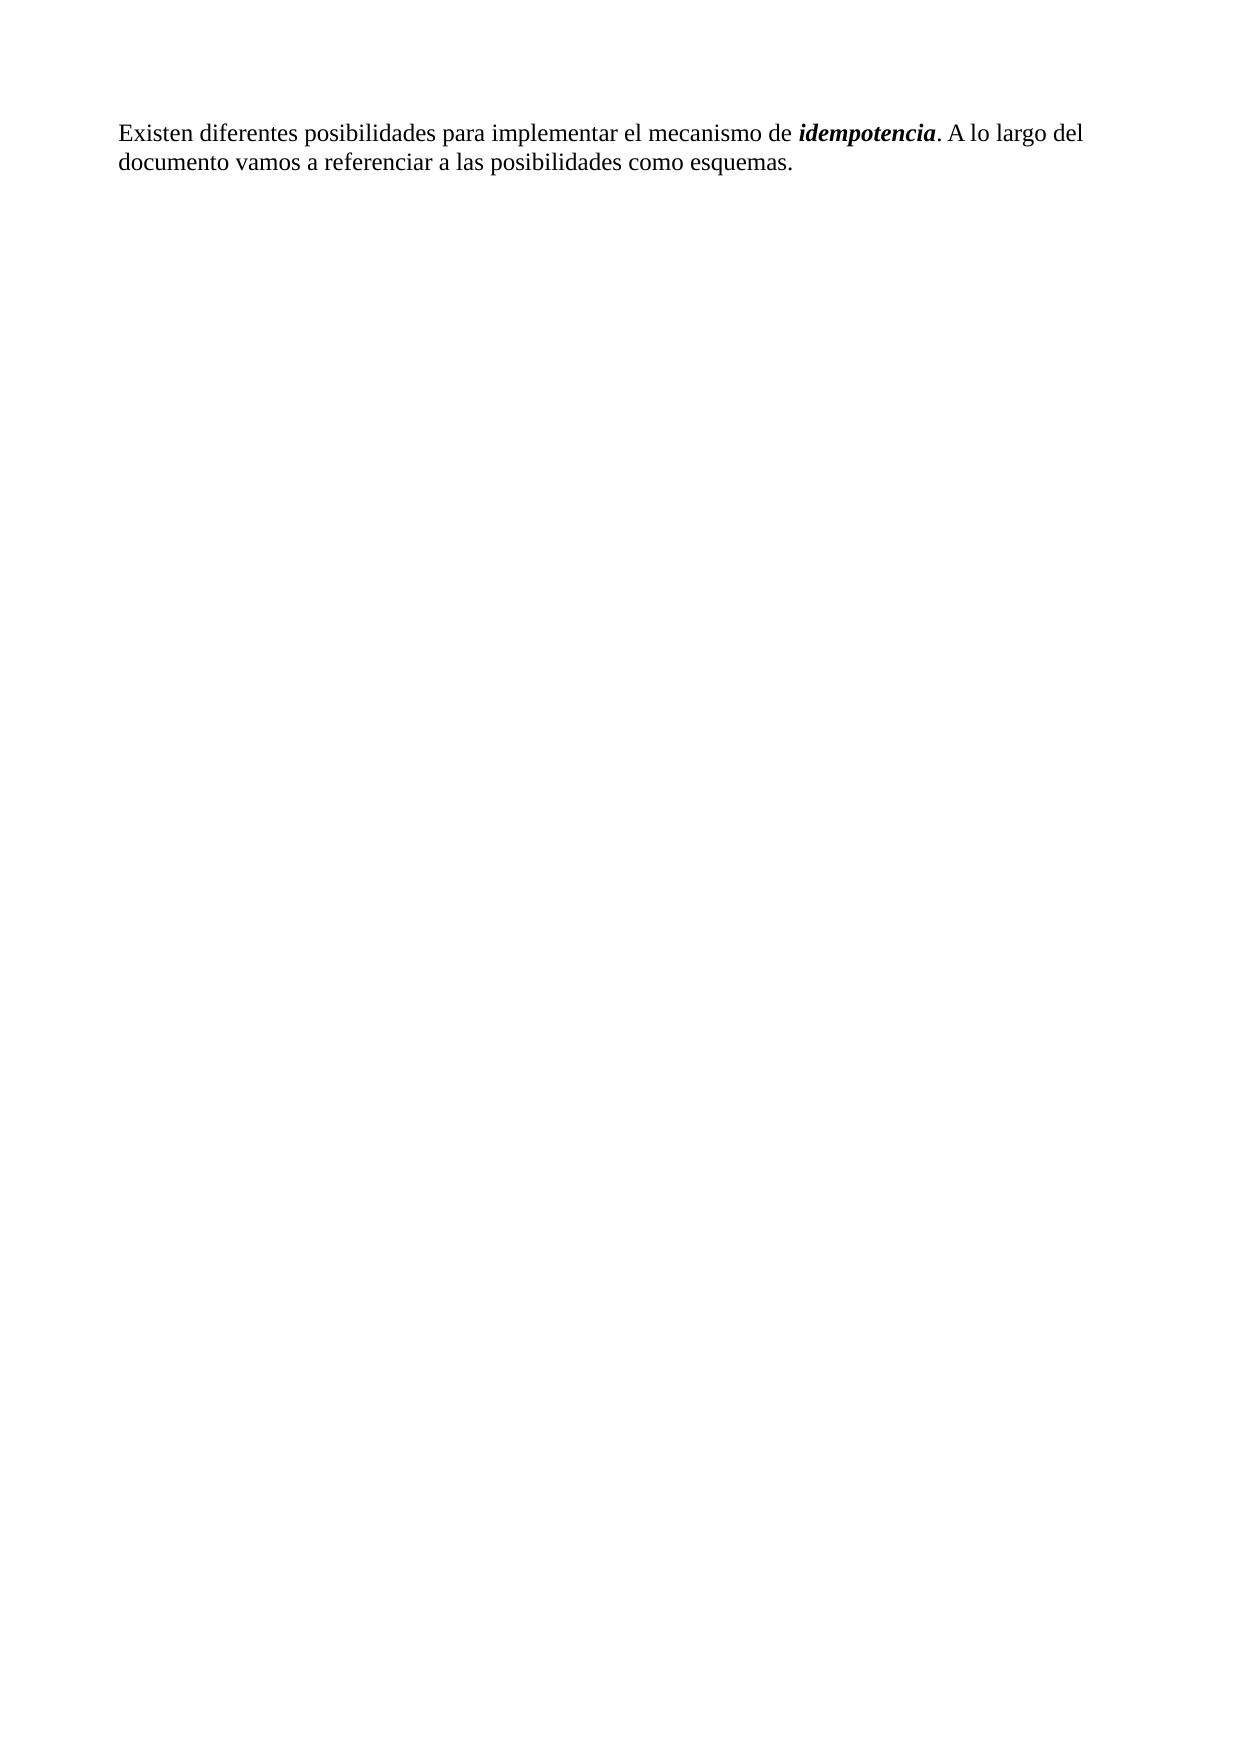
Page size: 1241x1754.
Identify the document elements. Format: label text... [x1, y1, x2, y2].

text Existen diferentes posibilidades para implementar el mecanismo de idempotencia. A lo largo del documento vamos a referenciar a las posibilidades como esquemas. [118, 118, 1122, 176]
